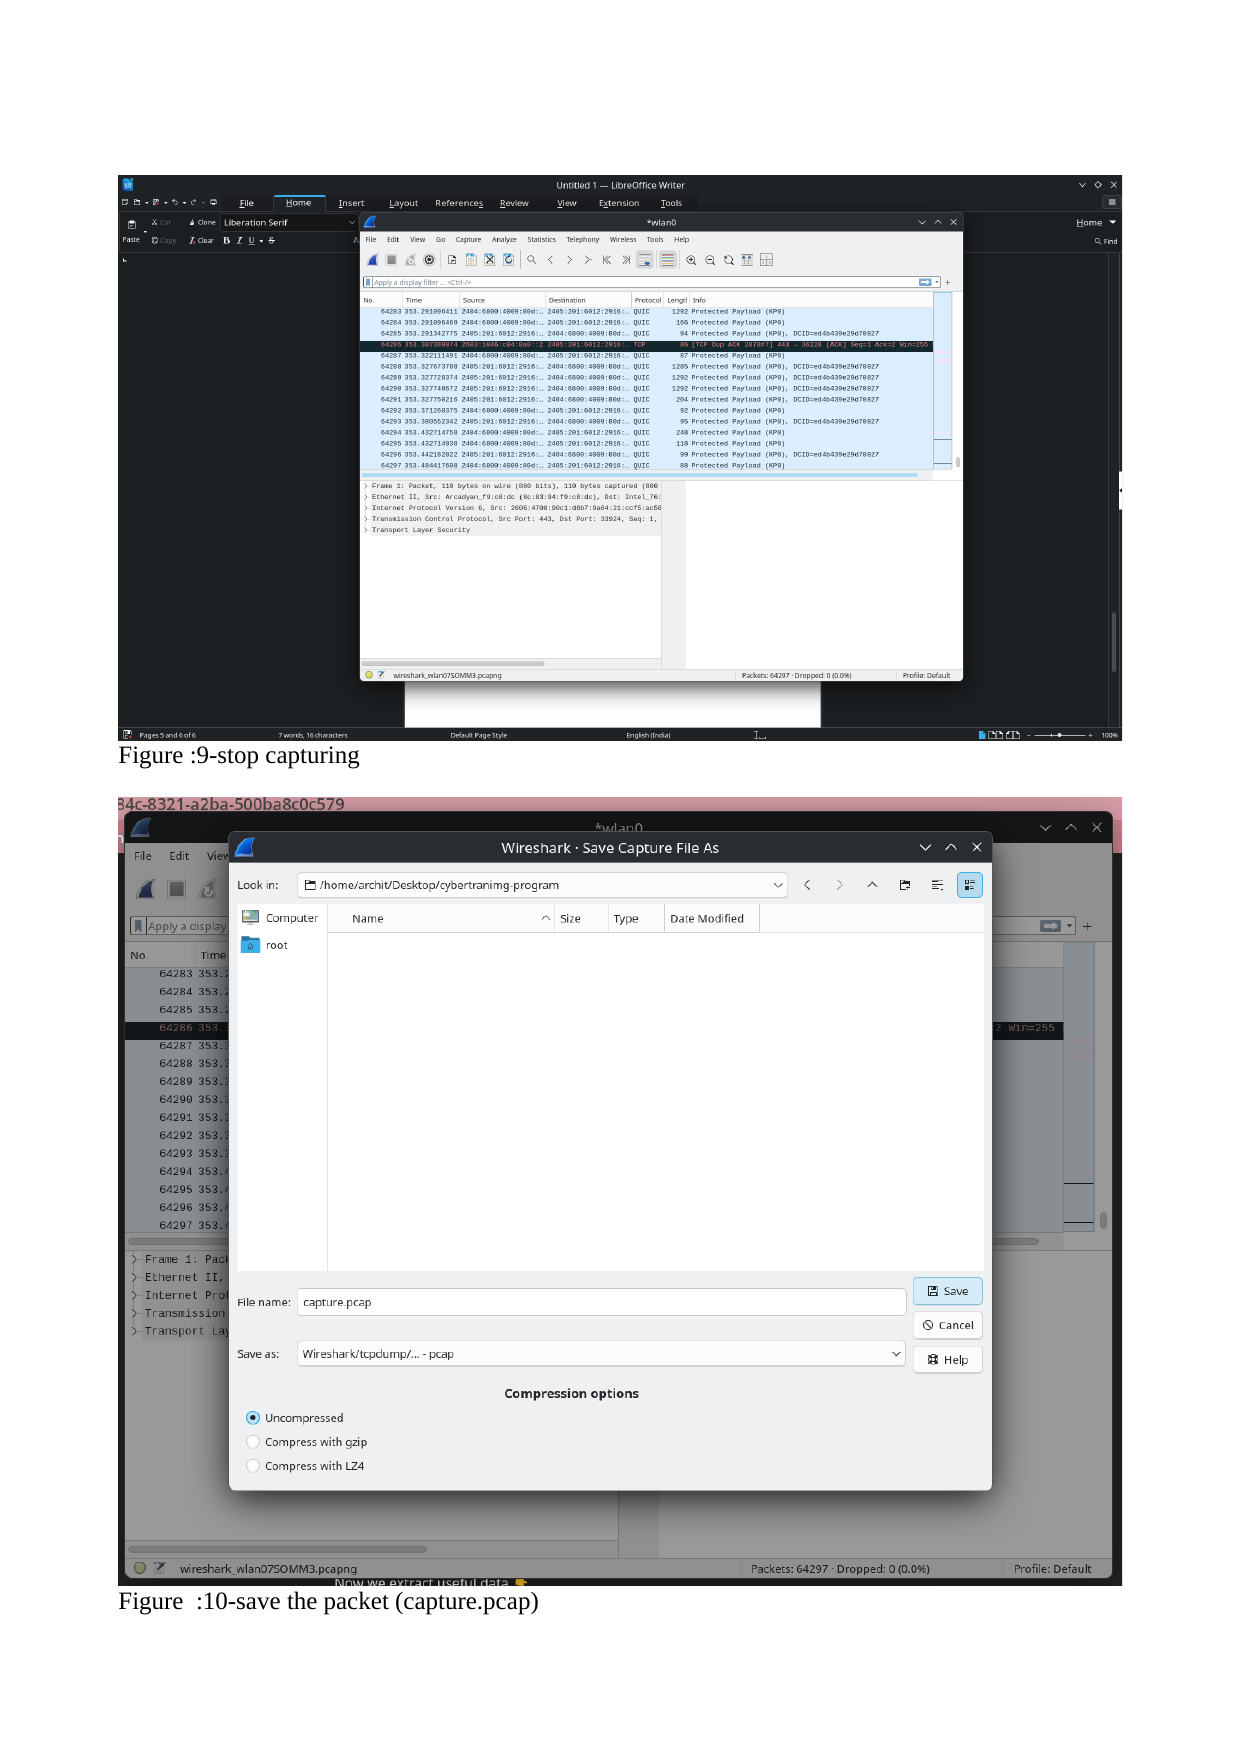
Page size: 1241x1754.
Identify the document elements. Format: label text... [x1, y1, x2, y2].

text Figure :9-stop capturing [118, 741, 1122, 769]
picture [118, 175, 1123, 741]
text Figure :10-save the packet (capture.pcap) [118, 1586, 1122, 1615]
picture [118, 797, 1123, 1586]
